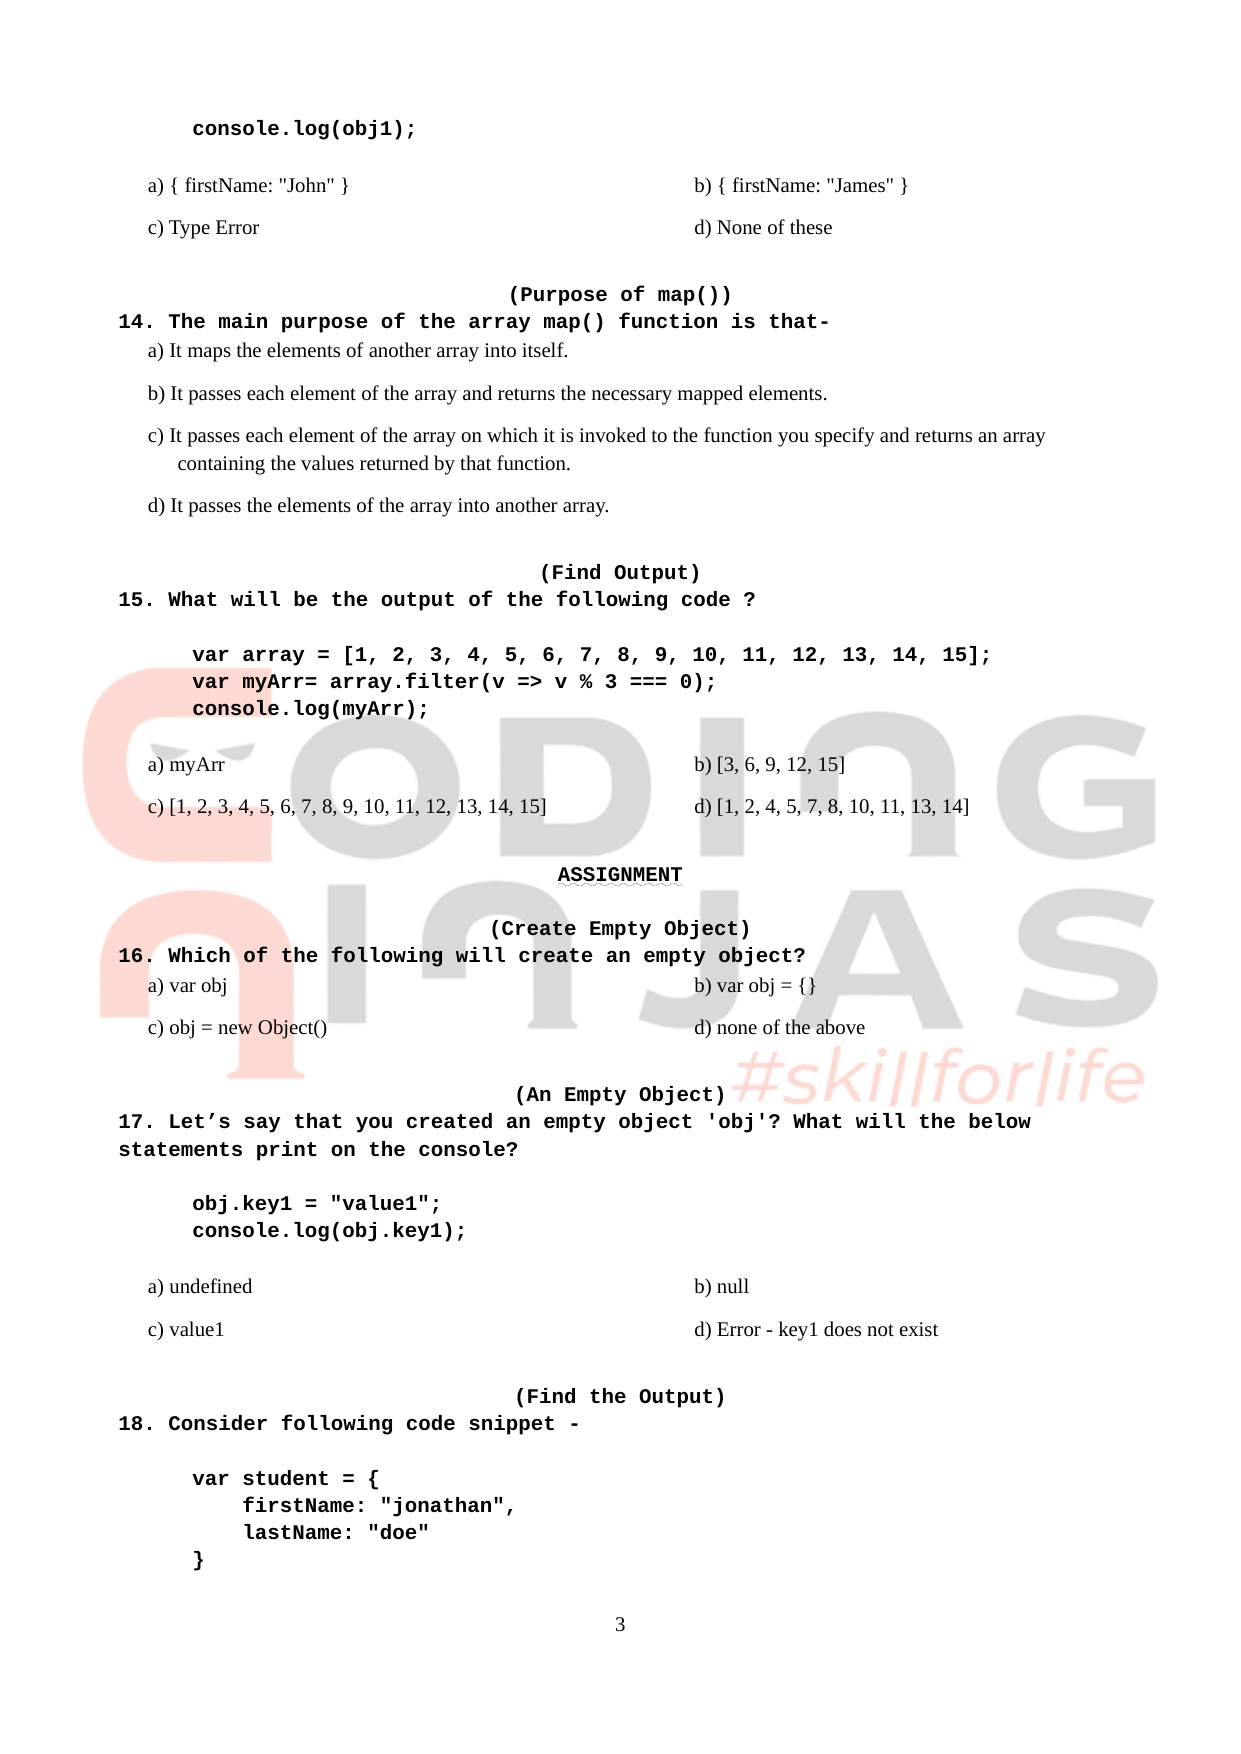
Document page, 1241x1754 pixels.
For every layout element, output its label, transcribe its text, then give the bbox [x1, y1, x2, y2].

text a) It maps the elements of another array into itself. [148, 338, 1122, 362]
text lastName: "doe" [192, 1522, 1122, 1546]
text 16. Which of the following will create an empty object? [118, 945, 1122, 969]
text 15. What will be the output of the following code ? [118, 589, 1122, 613]
text var array = [1, 2, 3, 4, 5, 6, 7, 8, 9, 10, 11, 12, 13, 14, 15]; [192, 643, 1122, 667]
text (Create Empty Object) [118, 918, 1122, 942]
text console.log(myArr); [192, 698, 1122, 722]
text b) It passes each element of the array and returns the necessary mapped elements. [148, 381, 1122, 405]
text a) undefined b) null [148, 1274, 1122, 1298]
text a) myArr b) [3, 6, 9, 12, 15] [148, 752, 1122, 776]
text (Purpose of map()) [118, 284, 1122, 308]
text firstName: "jonathan", [192, 1495, 1122, 1518]
text (An Empty Object) [118, 1084, 1122, 1108]
text (Find Output) [118, 562, 1122, 586]
text c) obj = new Object() d) none of the above [148, 1015, 1122, 1039]
text 17. Let’s say that you created an empty object 'obj'? What will the below statements print on the console? [118, 1111, 1122, 1162]
text a) var obj b) var obj = {} [148, 973, 1122, 997]
text var student = { [192, 1468, 1122, 1491]
text a) { firstName: "John" } b) { firstName: "James" } [148, 172, 1122, 197]
text d) It passes the elements of the array into another array. [148, 493, 1122, 517]
text console.log(obj1); [192, 118, 1122, 142]
text (Find the Output) [118, 1386, 1122, 1410]
text ASSIGNMENT [118, 864, 1122, 887]
text 14. The main purpose of the array map() function is that- [118, 311, 1122, 335]
text c) [1, 2, 3, 4, 5, 6, 7, 8, 9, 10, 11, 12, 13, 14, 15] d) [1, 2, 4, 5, 7, 8, 10, 11, 13, 14] [148, 794, 1122, 818]
text obj.key1 = "value1"; [192, 1193, 1122, 1217]
text c) It passes each element of the array on which it is invoked to the function you specify and returns an array containing the values returned by that function. [148, 423, 1122, 474]
text c) value1 d) Error - key1 does not exist [148, 1317, 1122, 1341]
text c) Type Error d) None of these [148, 215, 1122, 239]
text 18. Consider following code snippet - [118, 1413, 1122, 1437]
text } [192, 1549, 1122, 1573]
text console.log(obj.key1); [192, 1220, 1122, 1244]
text var myArr= array.filter(v => v % 3 === 0); [192, 671, 1122, 694]
